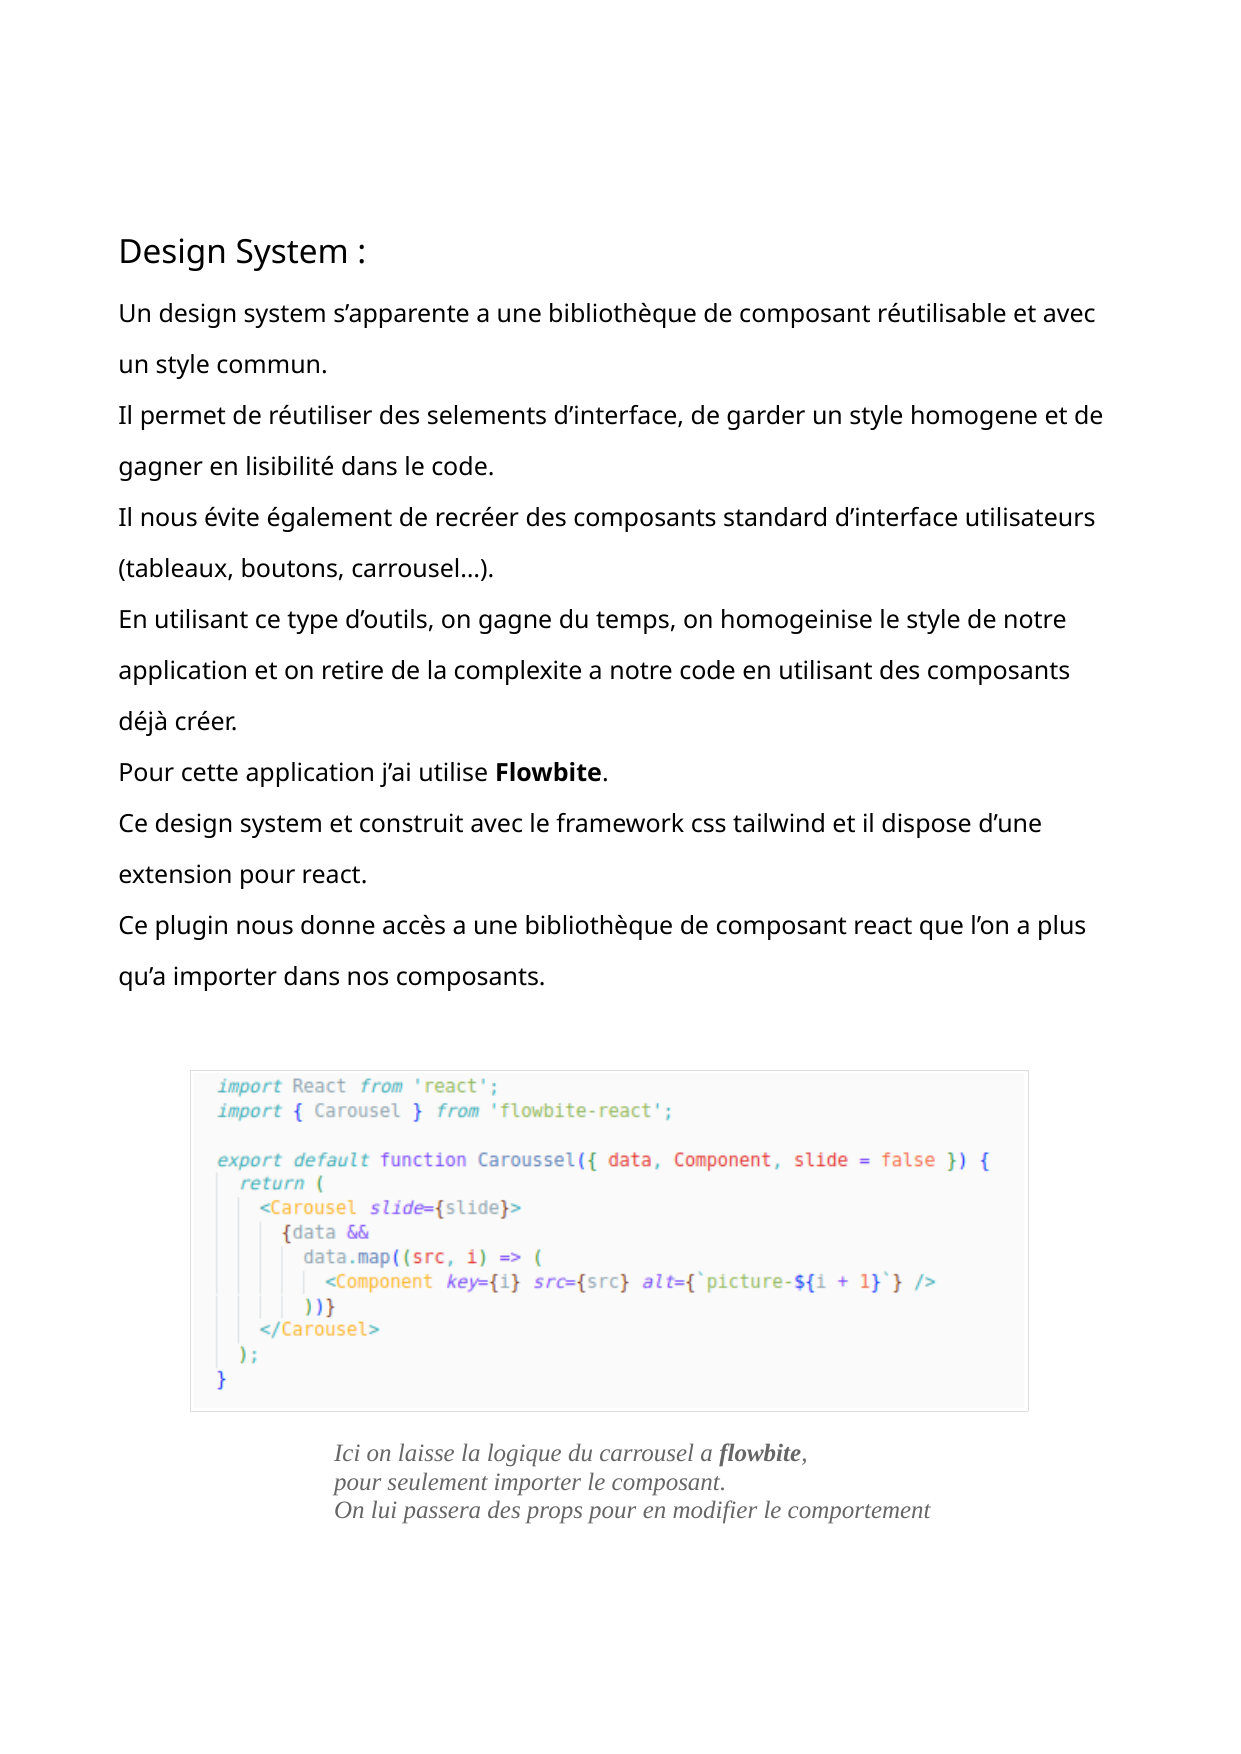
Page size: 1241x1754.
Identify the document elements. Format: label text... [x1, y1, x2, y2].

text Ce plugin nous donne accès a une bibliothèque de composant react que l’on a plus qu’a importer dans nos composants. [118, 908, 1122, 993]
text Design System : [118, 227, 1122, 273]
text Il nous évite également de recréer des composants standard d’interface utilisateurs (tableaux, boutons, carrousel…). [118, 500, 1122, 585]
picture [193, 1073, 1025, 1408]
text Un design system s’apparente a une bibliothèque de composant réutilisable et avec un style commun. [118, 296, 1122, 381]
text Il permet de réutiliser des selements d’interface, de garder un style homogene et de gagner en lisibilité dans le code. [118, 398, 1122, 483]
text Ce design system et construit avec le framework css tailwind et il dispose d’une extension pour react. [118, 806, 1122, 891]
text En utilisant ce type d’outils, on gagne du temps, on homogeinise le style de notre application et on retire de la complexite a notre code en utilisant des composants déjà créer. [118, 602, 1122, 738]
text Pour cette application j’ai utilise Flowbite. [118, 755, 1122, 789]
